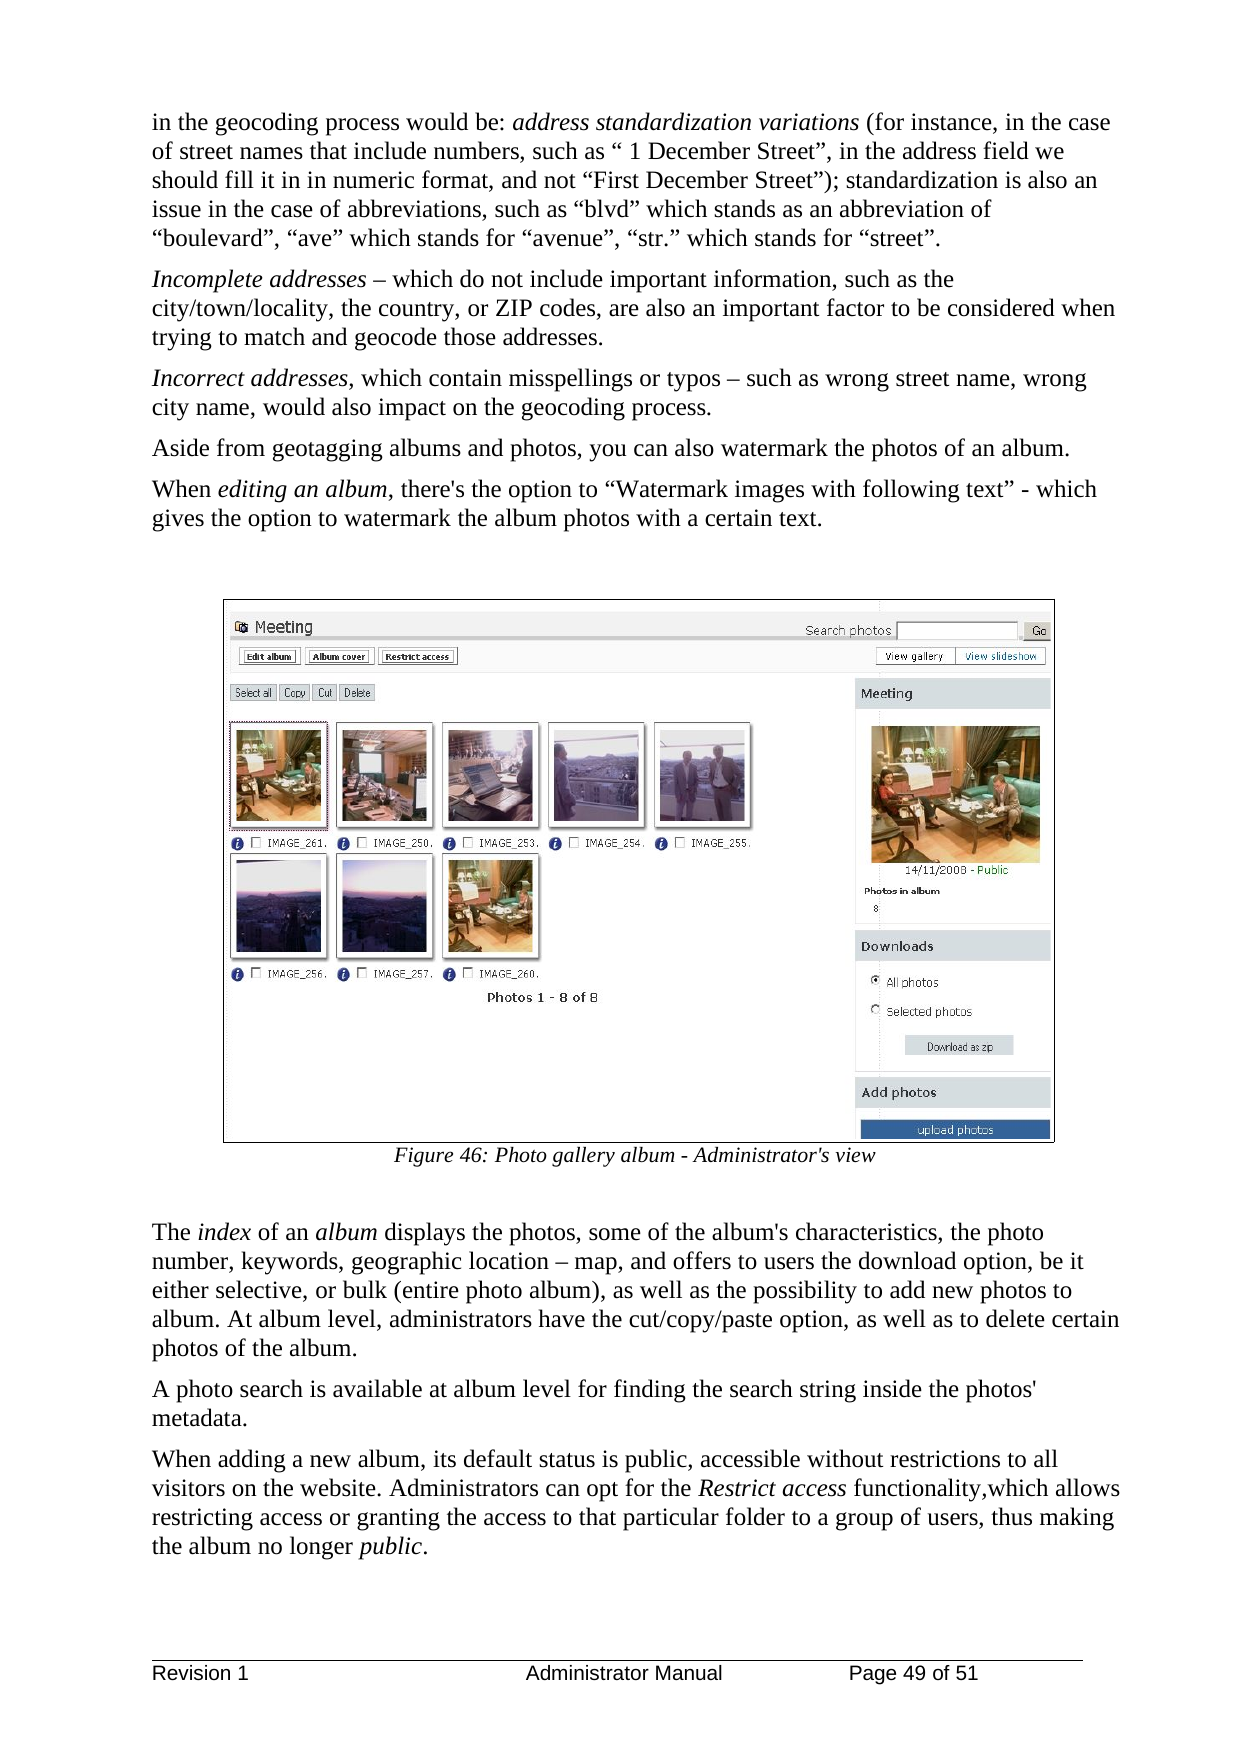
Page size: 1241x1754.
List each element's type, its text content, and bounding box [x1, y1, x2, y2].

text Incomplete addresses – which do not include important information, such as the city/town/locality, the country, or ZIP codes, are also an important factor to be considered when trying to match and geocode those addresses. [152, 264, 1120, 351]
text When adding a new album, its default status is public, accessible without restrictions to all visitors on the website. Administrators can opt for the Restrict access functionality,which allows restricting access or granting the access to that particular folder to a group of users, thus making the album no longer public. [152, 1444, 1120, 1560]
text When editing an album, there's the option to “Watermark images with following text” - which gives the option to watermark the album photos with a certain text. [152, 474, 1120, 532]
picture [226, 601, 1051, 1139]
text A photo search is available at album level for finding the search string inside the photos' metadata. [152, 1374, 1120, 1432]
text [224, 600, 1054, 1142]
text Incorrect addresses, which contain misspellings or typos – such as wrong street name, wrong city name, would also impact on the geocoding process. [152, 363, 1120, 421]
text Figure 46: Photo gallery album - Administrator's view [231, 1143, 1041, 1167]
text in the geocoding process would be: address standardization variations (for instance, in the case of street names that include numbers, such as “ 1 December Street”, in the address field we should fill it in in numeric format, and not “First December Street”); standardization is also an issue in the case of abbreviations, such as “blvd” which stands as an abbreviation of “boulevard”, “ave” which stands for “avenue”, “str.” which stands for “street”. [152, 107, 1120, 252]
text Aside from geotagging albums and photos, you can also watermark the photos of an album. [152, 433, 1120, 462]
text The index of an album displays the photos, some of the album's characteristics, the photo number, keywords, geographic location – map, and offers to users the download option, be it either selective, or bulk (entire photo album), as well as the possibility to add new photos to album. At album level, administrators have the cut/copy/paste option, as well as to delete certain photos of the album. [152, 1217, 1120, 1362]
